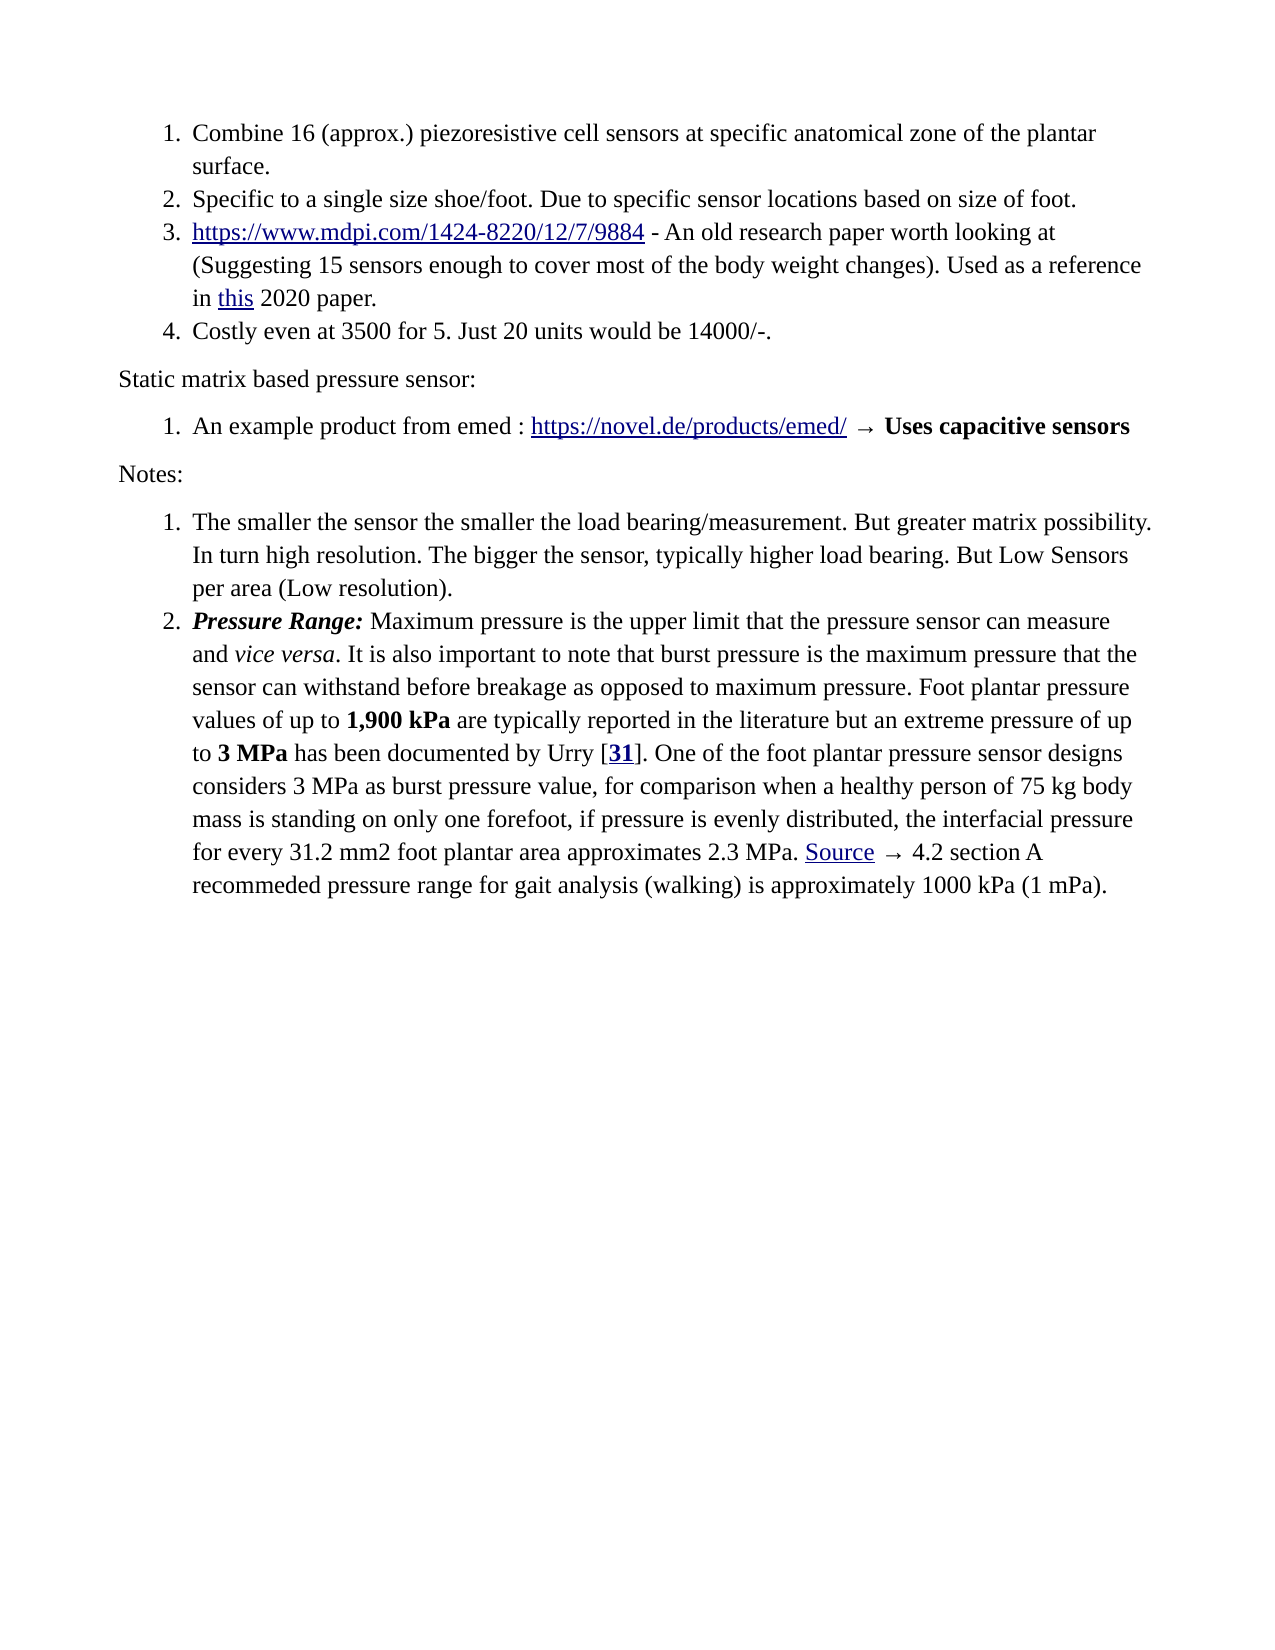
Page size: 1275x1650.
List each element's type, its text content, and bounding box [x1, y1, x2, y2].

list https://www.mdpi.com/1424-8220/12/7/9884 - An old research paper worth looking at (Suggesting 15 sensors enough to cover most of the body weight changes). Used as a reference in this 2020 paper. [162, 217, 1157, 312]
text Notes: [118, 459, 1157, 488]
list Specific to a single size shoe/foot. Due to specific sensor locations based on size of foot. [162, 184, 1157, 213]
list Pressure Range: Maximum pressure is the upper limit that the pressure sensor can measure and vice versa. It is also important to note that burst pressure is the maximum pressure that the sensor can withstand before breakage as opposed to maximum pressure. Foot plantar pressure values of up to 1,900 kPa are typically reported in the literature but an extreme pressure of up to 3 MPa has been documented by Urry [31]. One of the foot plantar pressure sensor designs considers 3 MPa as burst pressure value, for comparison when a healthy person of 75 kg body mass is standing on only one forefoot, if pressure is evenly distributed, the interfacial pressure for every 31.2 mm2 foot plantar area approximates 2.3 MPa. Source → 4.2 section A recommeded pressure range for gait analysis (walking) is approximately 1000 kPa (1 mPa). [162, 606, 1157, 899]
list Costly even at 3500 for 5. Just 20 units would be 14000/-. [162, 316, 1157, 345]
list The smaller the sensor the smaller the load bearing/measurement. But greater matrix possibility. In turn high resolution. The bigger the sensor, typically higher load bearing. But Low Sensors per area (Low resolution). [162, 507, 1157, 601]
text Static matrix based pressure sensor: [118, 364, 1157, 393]
list An example product from emed : https://novel.de/products/emed/ → Uses capacitive sensors [162, 411, 1157, 440]
list Combine 16 (approx.) piezoresistive cell sensors at specific anatomical zone of the plantar surface. [162, 118, 1157, 180]
